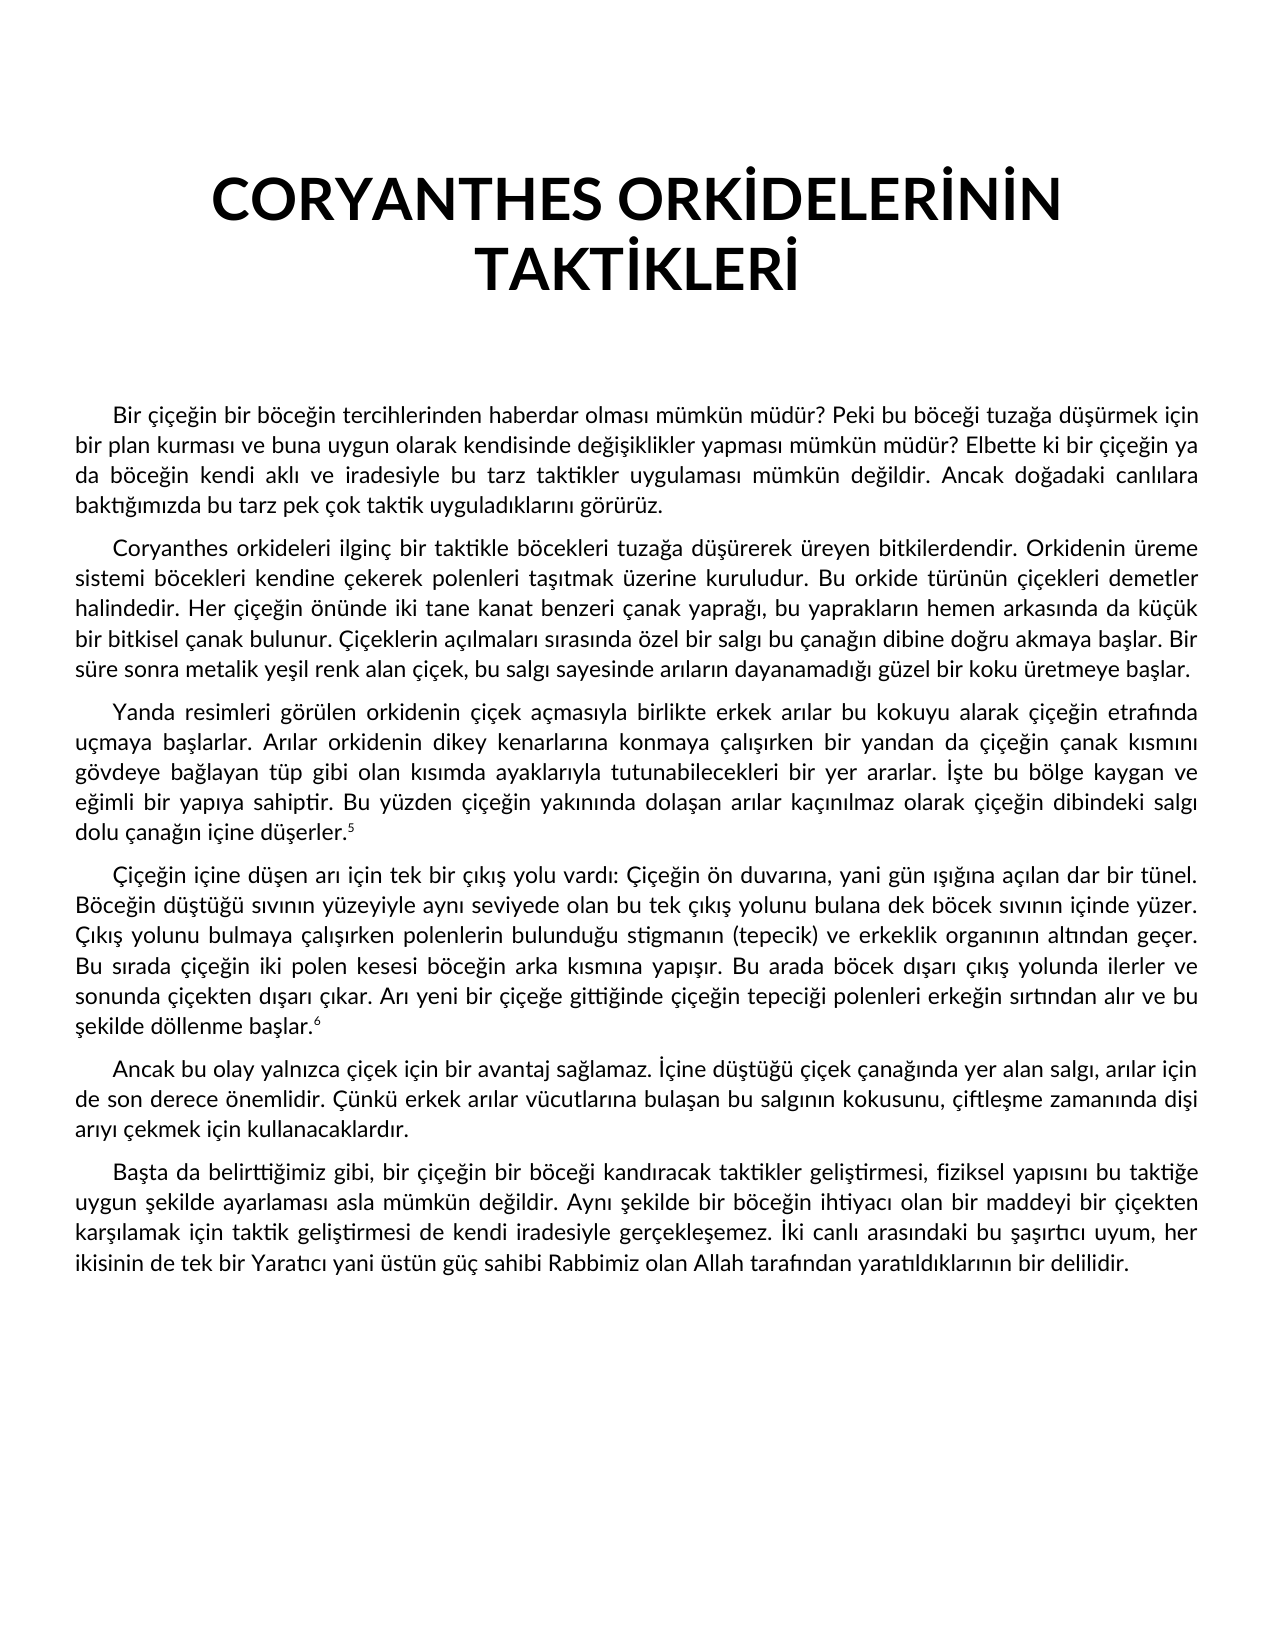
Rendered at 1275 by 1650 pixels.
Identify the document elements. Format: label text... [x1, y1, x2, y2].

text Çiçeğin içine düşen arı için tek bir çıkış yolu vardı: Çiçeğin ön duvarına, yani gün ışığına açılan dar bir tünel. Böceğin düştüğü sıvının yüzeyiyle aynı seviyede olan bu tek çıkış yolunu bulana dek böcek sıvının içinde yüzer. Çıkış yolunu bulmaya çalışırken polenlerin bulunduğu stigmanın (tepecik) ve erkeklik organının altından geçer. Bu sırada çiçeğin iki polen kesesi böceğin arka kısmına yapışır. Bu arada böcek dışarı çıkış yolunda ilerler ve sonunda çiçekten dışarı çıkar. Arı yeni bir çiçeğe gittiğinde çiçeğin tepeciği polenleri erkeğin sırtından alır ve bu şekilde döllenme başlar.6 [75, 861, 1200, 1039]
subtitle CORYANTHES ORKİDELERİNİN TAKTİKLERİ [75, 162, 1200, 302]
text Bir çiçeğin bir böceğin tercihlerinden haberdar olması mümkün müdür? Peki bu böceği tuzağa düşürmek için bir plan kurması ve buna uygun olarak kendisinde değişiklikler yapması mümkün müdür? Elbette ki bir çiçeğin ya da böceğin kendi aklı ve iradesiyle bu tarz taktikler uygulaması mümkün değildir. Ancak doğadaki canlılara baktığımızda bu tarz pek çok taktik uyguladıklarını görürüz. [75, 400, 1200, 518]
text Başta da belirttiğimiz gibi, bir çiçeğin bir böceği kandıracak taktikler geliştirmesi, fiziksel yapısını bu taktiğe uygun şekilde ayarlaması asla mümkün değildir. Aynı şekilde bir böceğin ihtiyacı olan bir maddeyi bir çiçekten karşılamak için taktik geliştirmesi de kendi iradesiyle gerçekleşemez. İki canlı arasındaki bu şaşırtıcı uyum, her ikisinin de tek bir Yaratıcı yani üstün güç sahibi Rabbimiz olan Allah tarafından yaratıldıklarının bir delilidir. [75, 1158, 1200, 1276]
text Yanda resimleri görülen orkidenin çiçek açmasıyla birlikte erkek arılar bu kokuyu alarak çiçeğin etrafında uçmaya başlarlar. Arılar orkidenin dikey kenarlarına konmaya çalışırken bir yandan da çiçeğin çanak kısmını gövdeye bağlayan tüp gibi olan kısımda ayaklarıyla tutunabilecekleri bir yer ararlar. İşte bu bölge kaygan ve eğimli bir yapıya sahiptir. Bu yüzden çiçeğin yakınında dolaşan arılar kaçınılmaz olarak çiçeğin dibindeki salgı dolu çanağın içine düşerler.5 [75, 697, 1200, 846]
text Coryanthes orkideleri ilginç bir taktikle böcekleri tuzağa düşürerek üreyen bitkilerdendir. Orkidenin üreme sistemi böcekleri kendine çekerek polenleri taşıtmak üzerine kuruludur. Bu orkide türünün çiçekleri demetler halindedir. Her çiçeğin önünde iki tane kanat benzeri çanak yaprağı, bu yaprakların hemen arkasında da küçük bir bitkisel çanak bulunur. Çiçeklerin açılmaları sırasında özel bir salgı bu çanağın dibine doğru akmaya başlar. Bir süre sonra metalik yeşil renk alan çiçek, bu salgı sayesinde arıların dayanamadığı güzel bir koku üretmeye başlar. [75, 534, 1200, 682]
text Ancak bu olay yalnızca çiçek için bir avantaj sağlamaz. İçine düştüğü çiçek çanağında yer alan salgı, arılar için de son derece önemlidir. Çünkü erkek arılar vücutlarına bulaşan bu salgının kokusunu, çiftleşme zamanında dişi arıyı çekmek için kullanacaklardır. [75, 1054, 1200, 1142]
